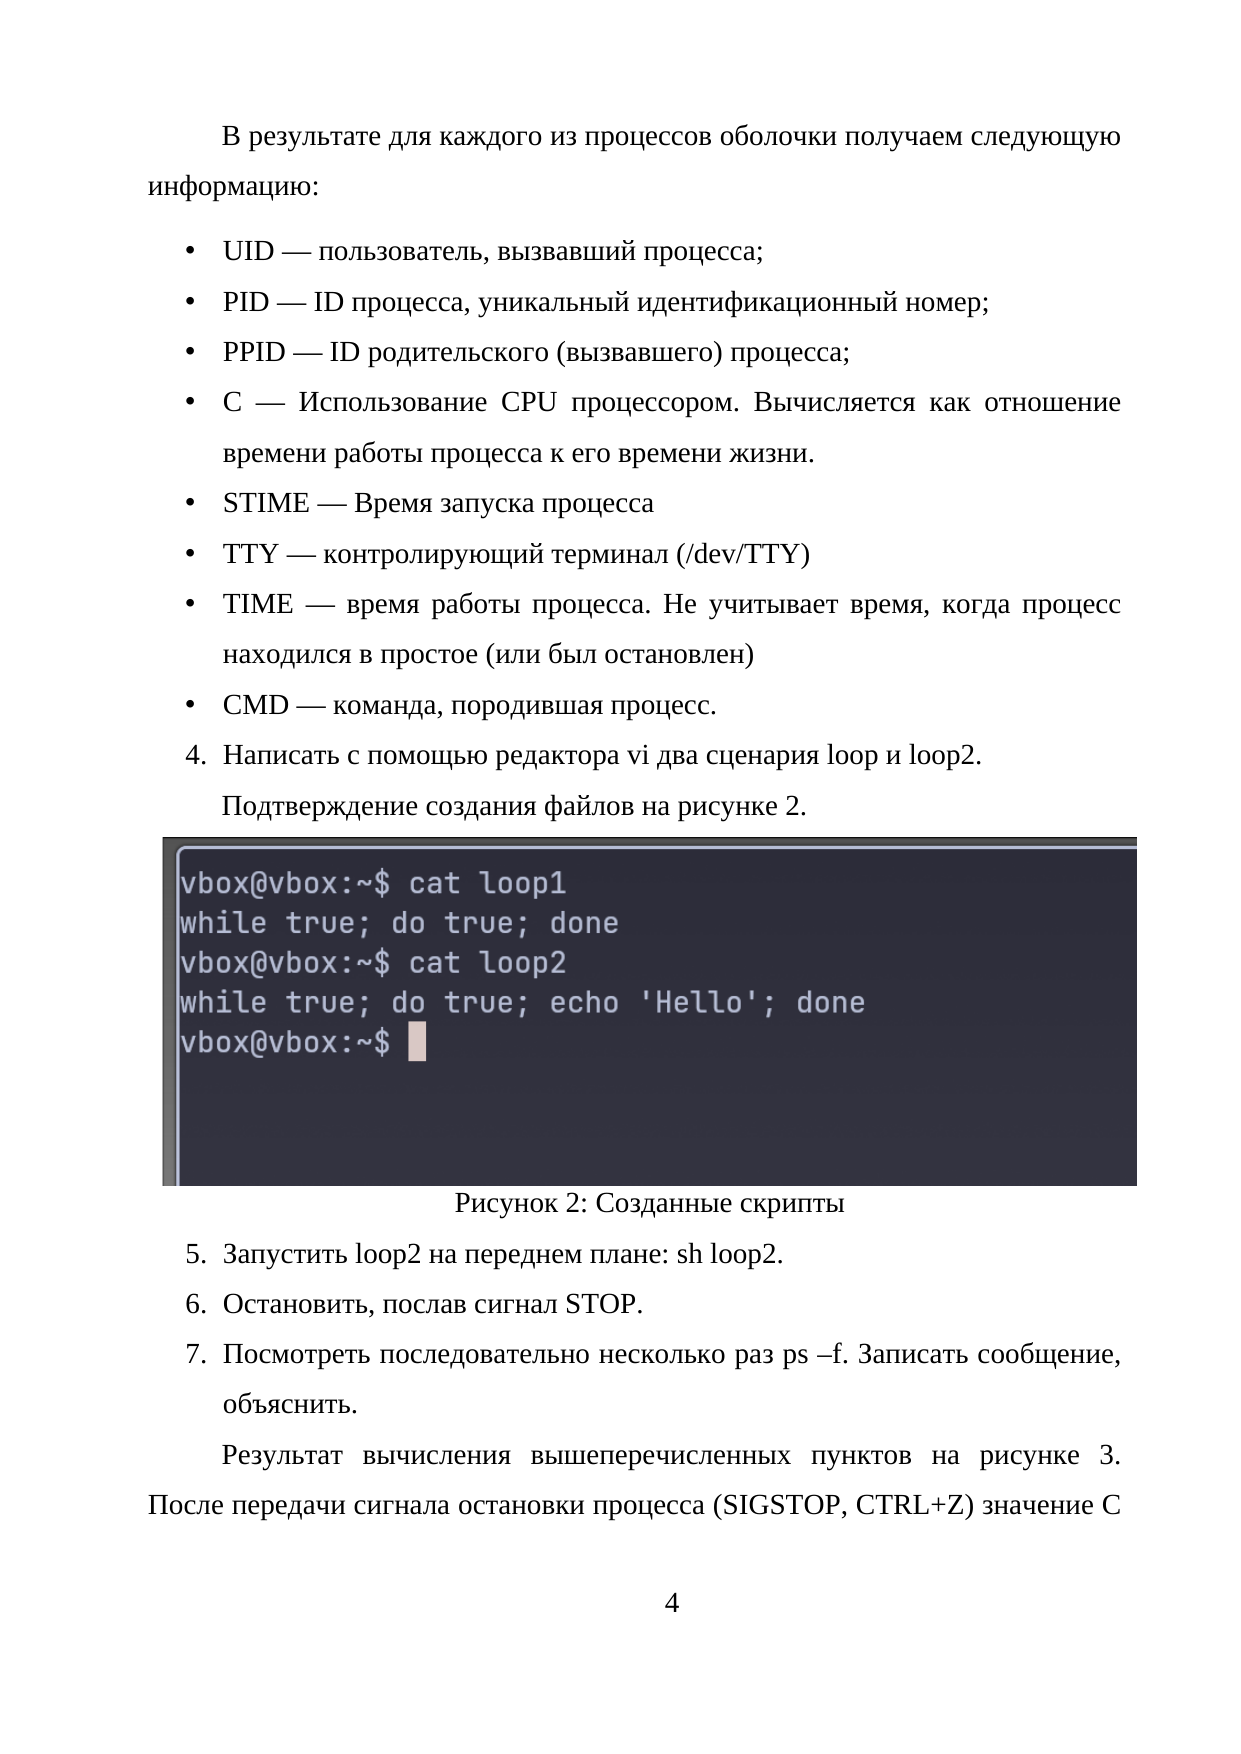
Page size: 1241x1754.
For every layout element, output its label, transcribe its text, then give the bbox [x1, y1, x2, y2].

list PID — ID процесса, уникальный идентификационный номер; [185, 284, 1122, 317]
list Остановить, послав сигнал STOP. [185, 1286, 1122, 1319]
list Посмотреть последовательно несколько раз ps –f. Записать сообщение, объяснить. [185, 1336, 1122, 1420]
list CMD — команда, породившая процесс. [185, 687, 1122, 721]
list TTY — контролирующий терминал (/dev/TTY) [185, 536, 1122, 569]
list TIME — время работы процесса. Не учитывает время, когда процесс находился в простое (или был остановлен) [185, 586, 1122, 670]
list C — Использование CPU процессором. Вычисляется как отношение времени работы процесса к его времени жизни. [185, 384, 1122, 468]
list PPID — ID родительского (вызвавшего) процесса; [185, 334, 1122, 368]
text Результат вычисления вышеперечисленных пунктов на рисунке 3. После передачи сигнала остановки процесса (SIGSTOP, CTRL+Z) значение C [148, 1437, 1122, 1521]
list Запустить loop2 на переднем плане: sh loop2. [185, 1236, 1122, 1269]
text Подтверждение создания файлов на рисунке 2. [148, 788, 1122, 821]
text Рисунок 2: Созданные скрипты [148, 838, 1152, 1219]
text В результате для каждого из процессов оболочки получаем следующую информацию: [148, 118, 1122, 202]
list UID — пользователь, вызвавший процесса; [185, 233, 1122, 267]
picture [162, 837, 1137, 1186]
list Написать с помощью редактора vi два сценария loop и loop2. [185, 737, 1122, 771]
list STIME — Время запуска процесса [185, 485, 1122, 519]
